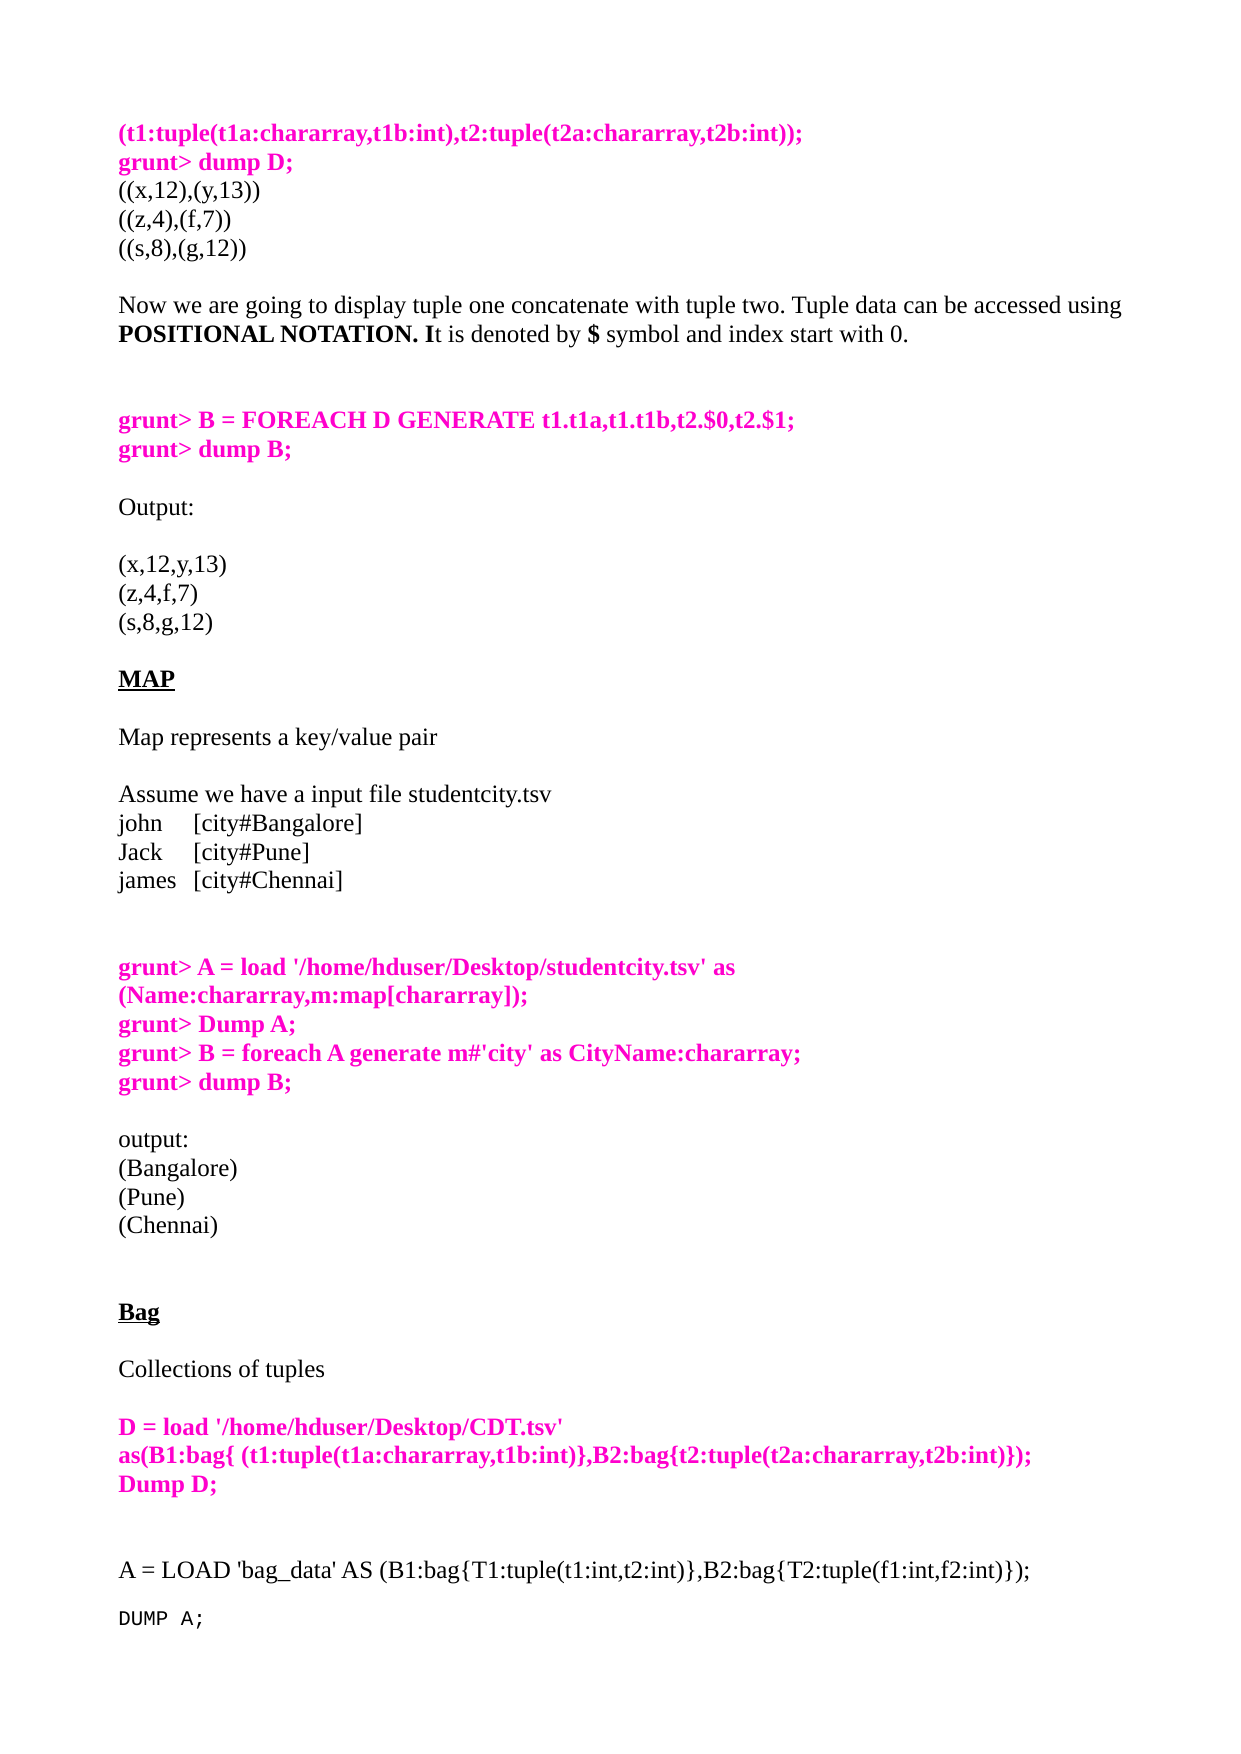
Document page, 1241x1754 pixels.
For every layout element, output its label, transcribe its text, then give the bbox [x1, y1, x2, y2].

text ((x,12),(y,13)) [118, 176, 1122, 204]
text grunt> dump B; [118, 434, 1122, 463]
text output: [118, 1124, 1122, 1153]
text (s,8,g,12) [118, 607, 1122, 636]
text ((z,4),(f,7)) [118, 204, 1122, 233]
text Jack [city#Pune] [118, 837, 1122, 866]
text (Chennai) [118, 1211, 1122, 1239]
text Bag [118, 1297, 1122, 1326]
text (z,4,f,7) [118, 578, 1122, 607]
text grunt> Dump A; [118, 1009, 1122, 1038]
text DUMP A; [118, 1608, 1122, 1632]
text grunt> B = foreach A generate m#'city' as CityName:chararray; [118, 1038, 1122, 1067]
text john [city#Bangalore] [118, 808, 1122, 837]
text D = load '/home/hduser/Desktop/CDT.tsv' as(B1:bag{ (t1:tuple(t1a:chararray,t1b:int)},B2:bag{t2:tuple(t2a:chararray,t2b:int)}); [118, 1412, 1122, 1469]
text grunt> dump D; [118, 147, 1122, 176]
text Now we are going to display tuple one concatenate with tuple two. Tuple data can be accessed using POSITIONAL NOTATION. It is denoted by $ symbol and index start with 0. [118, 291, 1122, 348]
text grunt> A = load '/home/hduser/Desktop/studentcity.tsv' as (Name:chararray,m:map[chararray]); [118, 952, 1122, 1009]
text Map represents a key/value pair [118, 722, 1122, 751]
text Assume we have a input file studentcity.tsv [118, 779, 1122, 808]
text (x,12,y,13) [118, 549, 1122, 578]
text james [city#Chennai] [118, 866, 1122, 894]
text grunt> dump B; [118, 1067, 1122, 1096]
text Collections of tuples [118, 1354, 1122, 1383]
text (Bangalore) [118, 1153, 1122, 1182]
text (Pune) [118, 1182, 1122, 1211]
text Dump D; [118, 1469, 1122, 1498]
text A = LOAD 'bag_data' AS (B1:bag{T1:tuple(t1:int,t2:int)},B2:bag{T2:tuple(f1:int,f2:int)}); [118, 1556, 1122, 1584]
text ((s,8),(g,12)) [118, 233, 1122, 262]
text Output: [118, 492, 1122, 521]
text grunt> B = FOREACH D GENERATE t1.t1a,t1.t1b,t2.$0,t2.$1; [118, 406, 1122, 434]
text (t1:tuple(t1a:chararray,t1b:int),t2:tuple(t2a:chararray,t2b:int)); [118, 118, 1122, 147]
text MAP [118, 664, 1122, 693]
